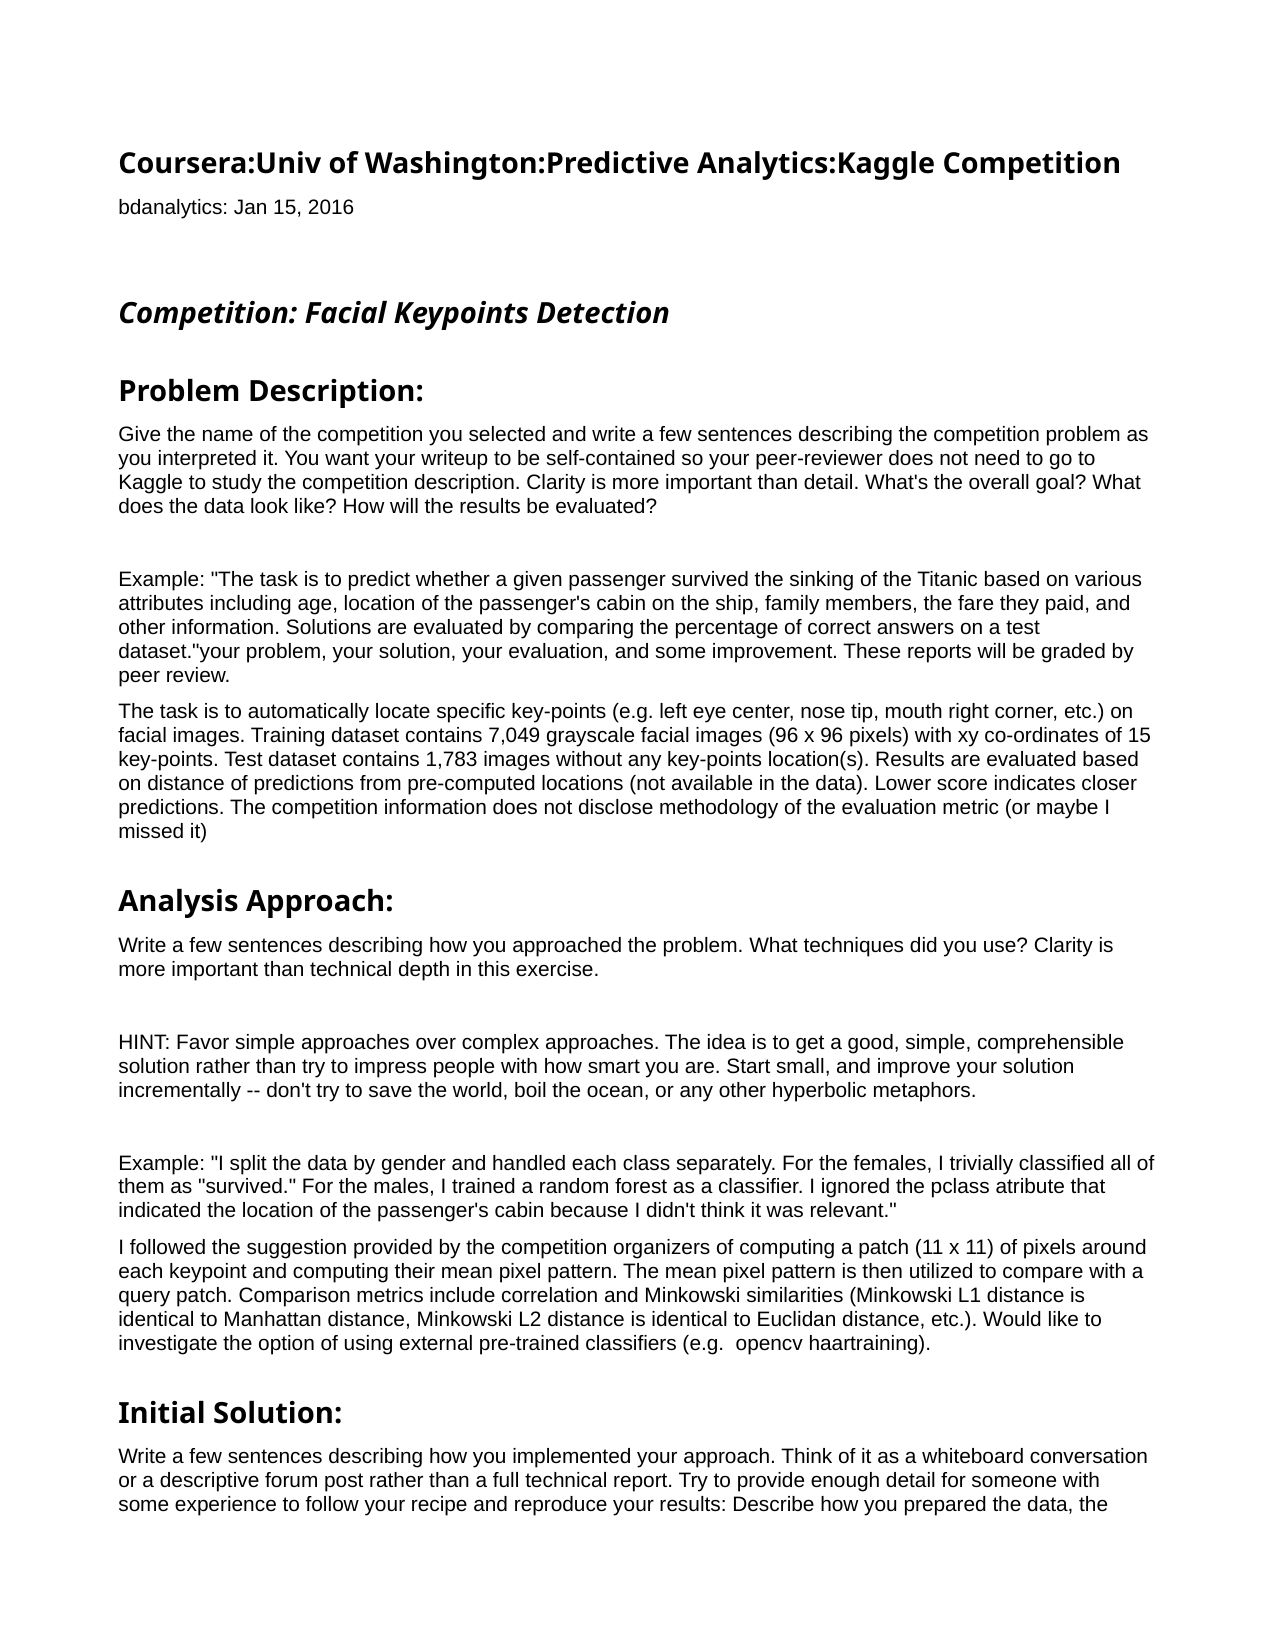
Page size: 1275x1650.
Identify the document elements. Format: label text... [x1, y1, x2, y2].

subtitle Initial Solution: [118, 1392, 1157, 1432]
text Give the name of the competition you selected and write a few sentences describing the competition problem as you interpreted it. You want your writeup to be self-contained so your peer-reviewer does not need to go to Kaggle to study the competition description. Clarity is more important than detail. What's the overall goal? What does the data look like? How will the results be evaluated? [118, 422, 1157, 518]
text Example: "The task is to predict whether a given passenger survived the sinking of the Titanic based on various attributes including age, location of the passenger's cabin on the ship, family members, the fare they paid, and other information. Solutions are evaluated by comparing the percentage of correct answers on a test dataset."your problem, your solution, your evaluation, and some improvement. These reports will be graded by peer review. [118, 567, 1157, 687]
subtitle Problem Description: [118, 370, 1157, 409]
text HINT: Favor simple approaches over complex approaches. The idea is to get a good, simple, comprehensible solution rather than try to impress people with how smart you are. Start small, and improve your solution incrementally -- don't try to save the world, boil the ocean, or any other hyperbolic metaphors. [118, 1029, 1157, 1101]
text Write a few sentences describing how you approached the problem. What techniques did you use? Clarity is more important than technical depth in this exercise. [118, 933, 1157, 981]
subtitle Coursera:Univ of Washington:Predictive Analytics:Kaggle Competition [118, 143, 1157, 182]
text Example: "I split the data by gender and handled each class separately. For the females, I trivially classified all of them as "survived." For the males, I trained a random forest as a classifier. I ignored the pclass atribute that indicated the location of the passenger's cabin because I didn't think it was relevant." [118, 1150, 1157, 1222]
text Write a few sentences describing how you implemented your approach. Think of it as a whiteboard conversation or a descriptive forum post rather than a full technical report. Try to provide enough detail for someone with some experience to follow your recipe and reproduce your results: Describe how you prepared the data, the [118, 1444, 1157, 1516]
text bdanalytics: Jan 15, 2016 [118, 195, 1157, 219]
text I followed the suggestion provided by the competition organizers of computing a patch (11 x 11) of pixels around each keypoint and computing their mean pixel pattern. The mean pixel pattern is then utilized to compare with a query patch. Comparison metrics include correlation and Minkowski similarities (Minkowski L1 distance is identical to Manhattan distance, Minkowski L2 distance is identical to Euclidan distance, etc.). Would like to investigate the option of using external pre-trained classifiers (e.g. opencv haartraining). [118, 1235, 1157, 1354]
subtitle Competition: Facial Keypoints Detection [118, 293, 1157, 332]
text The task is to automatically locate specific key-points (e.g. left eye center, nose tip, mouth right corner, etc.) on facial images. Training dataset contains 7,049 grayscale facial images (96 x 96 pixels) with xy co-ordinates of 15 key-points. Test dataset contains 1,783 images without any key-points location(s). Results are evaluated based on distance of predictions from pre-computed locations (not available in the data). Lower score indicates closer predictions. The competition information does not disclose methodology of the evaluation metric (or maybe I missed it) [118, 699, 1157, 843]
subtitle Analysis Approach: [118, 880, 1157, 920]
